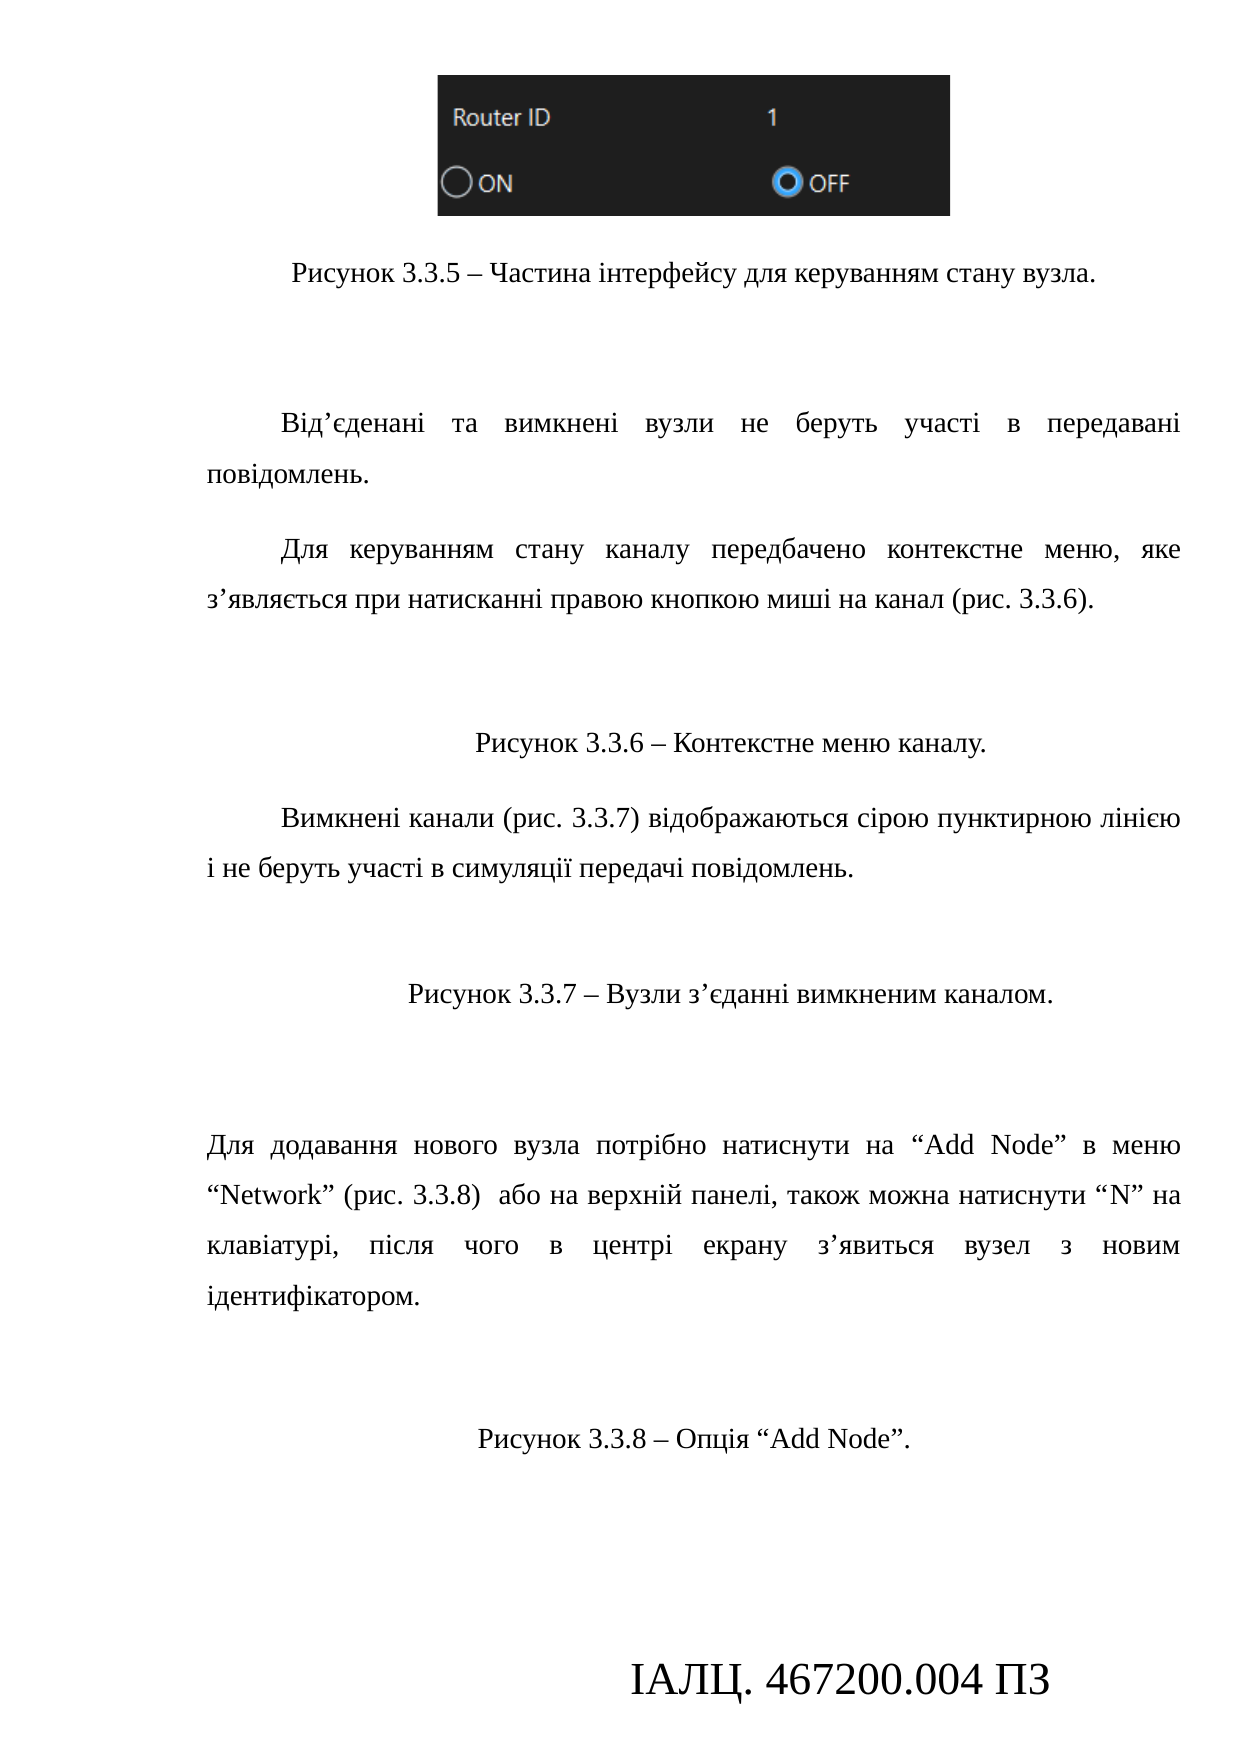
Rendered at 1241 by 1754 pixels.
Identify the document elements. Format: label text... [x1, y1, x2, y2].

text Рисунок 3.3.8 – Опція “Add Node”. [207, 1421, 1181, 1455]
text Рисунок 3.3.5 – Частина інтерфейсу для керуванням стану вузла. [207, 255, 1181, 288]
text Вимкнені канали (рис. 3.3.7) відображаються сірою пунктирною лінією і не беруть участі в симуляції передачі повідомлень. [207, 800, 1181, 884]
text Від’єденані та вимкнені вузли не беруть участі в передавані повідомлень. [207, 406, 1181, 489]
text Рисунок 3.3.7 – Вузли з’єданні вимкненим каналом. [207, 976, 1181, 1010]
text Рисунок 3.3.6 – Контекстне меню каналу. [207, 725, 1181, 758]
text Для керуванням стану каналу передбачено контекстне меню, яке з’являється при натисканні правою кнопкою миші на канал (рис. 3.3.6). [207, 531, 1181, 615]
text Для додавання нового вузла потрібно натиснути на “Add Node” в меню “Network” (рис. 3.3.8) або на верхній панелі, також можна натиснути “N” на клавіатурі, після чого в центрі екрану з’явиться вузел з новим ідентифікатором. [207, 1127, 1181, 1311]
